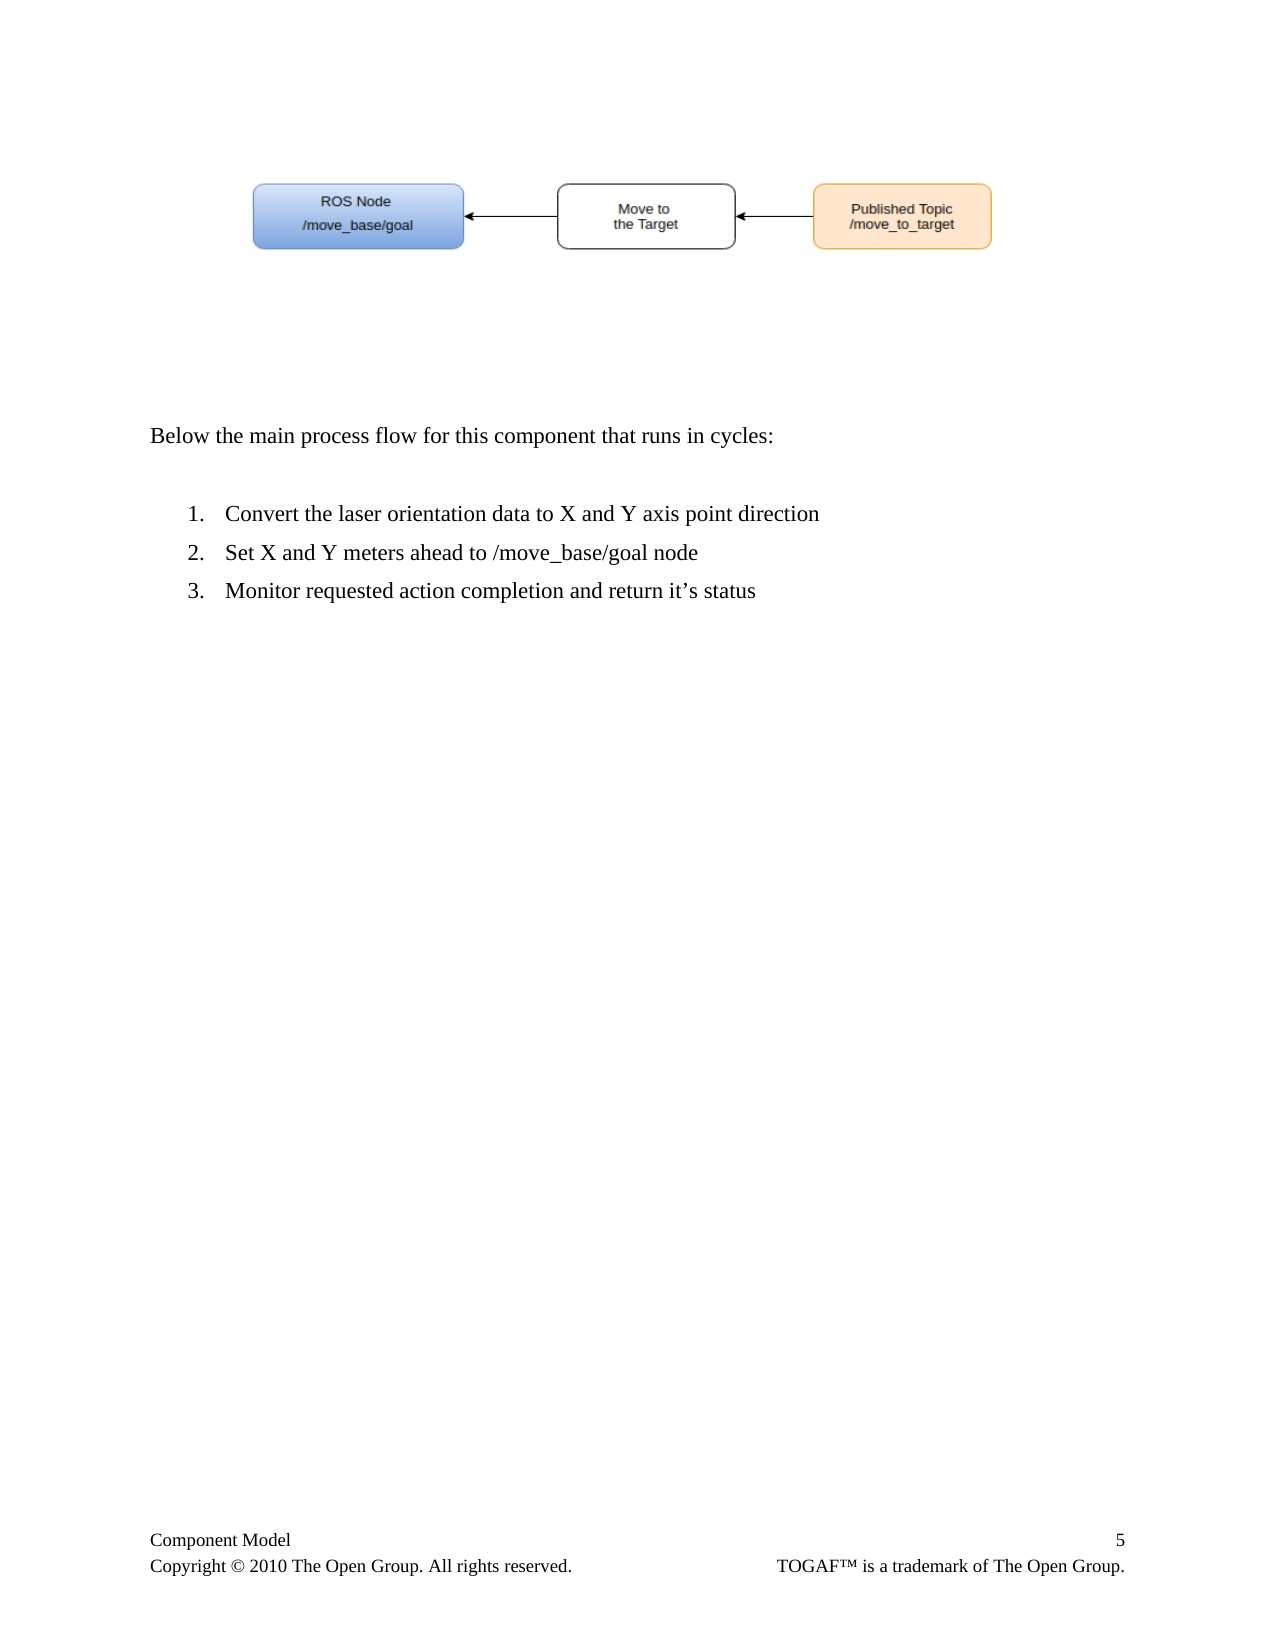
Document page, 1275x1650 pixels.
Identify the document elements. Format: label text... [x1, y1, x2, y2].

picture [230, 150, 1045, 284]
list Convert the laser orientation data to X and Y axis point direction [187, 500, 1125, 526]
list Set X and Y meters ahead to /move_base/goal node [187, 538, 1125, 565]
text Below the main process flow for this component that runs in cycles: [150, 422, 1125, 448]
list Monitor requested action completion and return it’s status [187, 577, 1125, 604]
